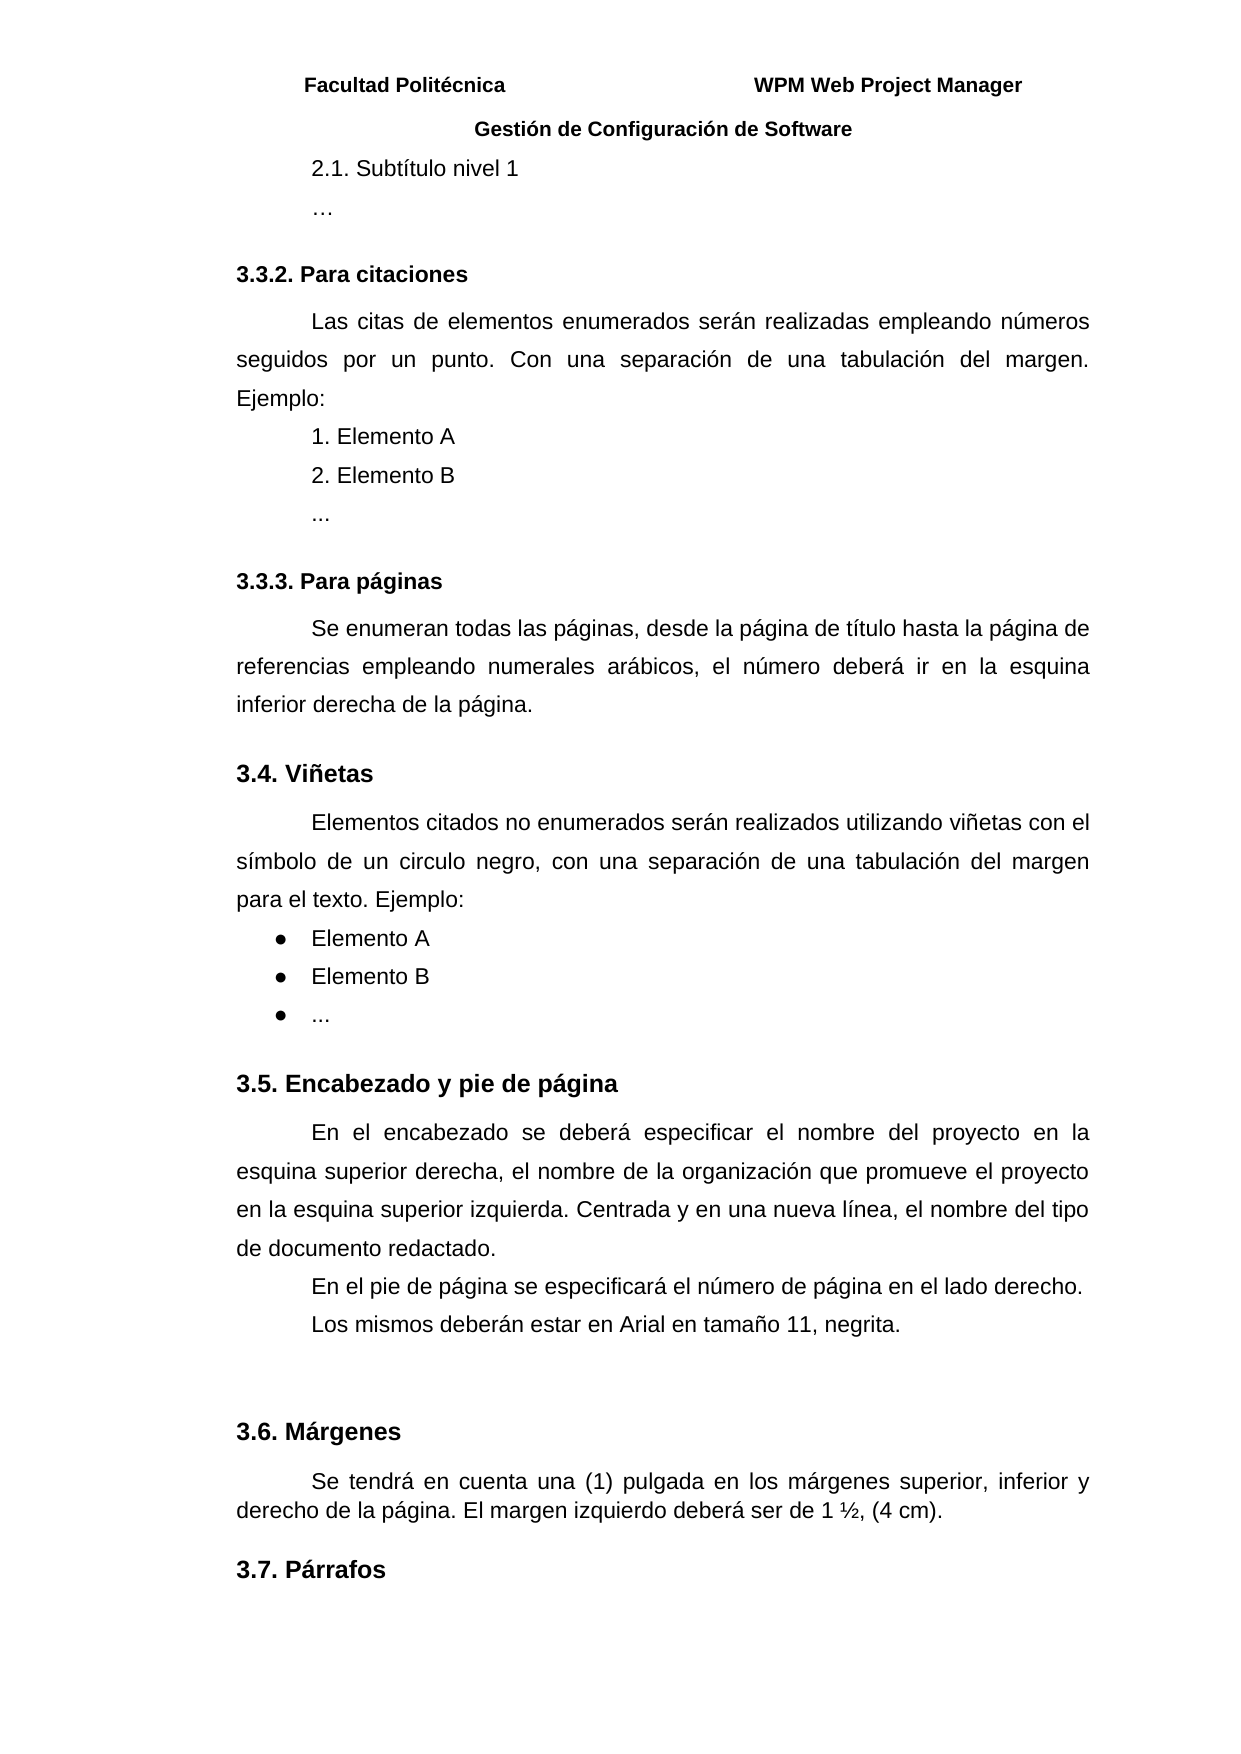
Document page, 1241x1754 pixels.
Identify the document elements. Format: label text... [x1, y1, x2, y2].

text 2.1. Subtítulo nivel 1 [236, 156, 1090, 181]
subtitle 3.6. Márgenes [236, 1418, 1090, 1446]
text En el encabezado se deberá especificar el nombre del proyecto en la esquina superior derecha, el nombre de la organización que promueve el proyecto en la esquina superior izquierda. Centrada y en una nueva línea, el nombre del tipo de documento redactado. [236, 1120, 1090, 1261]
text ... [236, 501, 1090, 526]
subtitle 3.4. Viñetas [236, 760, 1090, 788]
text Las citas de elementos enumerados serán realizadas empleando números seguidos por un punto. Con una separación de una tabulación del margen. Ejemplo: [236, 309, 1090, 411]
text Se tendrá en cuenta una (1) pulgada en los márgenes superior, inferior y derecho de la página. El margen izquierdo deberá ser de 1 ½, (4 cm). [236, 1468, 1090, 1523]
subtitle 3.3.3. Para páginas [236, 568, 1090, 594]
subtitle 3.3.2. Para citaciones [236, 262, 1090, 287]
text referencias empleando numerales arábicos, el número deberá ir en la esquina inferior derecha de la página. [236, 654, 1090, 718]
text 2. Elemento B [236, 462, 1090, 488]
text En el pie de página se especificará el número de página en el lado derecho. [236, 1274, 1090, 1299]
text 1. Elemento A [236, 424, 1090, 449]
text Se enumeran todas las páginas, desde la página de título hasta la página de [236, 615, 1090, 641]
subtitle 3.5. Encabezado y pie de página [236, 1070, 1090, 1098]
list ... [274, 1002, 1090, 1028]
text … [236, 194, 1090, 220]
text Elementos citados no enumerados serán realizados utilizando viñetas con el símbolo de un circulo negro, con una separación de una tabulación del margen para el texto. Ejemplo: [236, 810, 1090, 912]
subtitle 3.7. Párrafos [236, 1556, 1090, 1584]
list Elemento A [274, 925, 1090, 951]
text Los mismos deberán estar en Arial en tamaño 11, negrita. [236, 1312, 1090, 1338]
list Elemento B [274, 964, 1090, 989]
